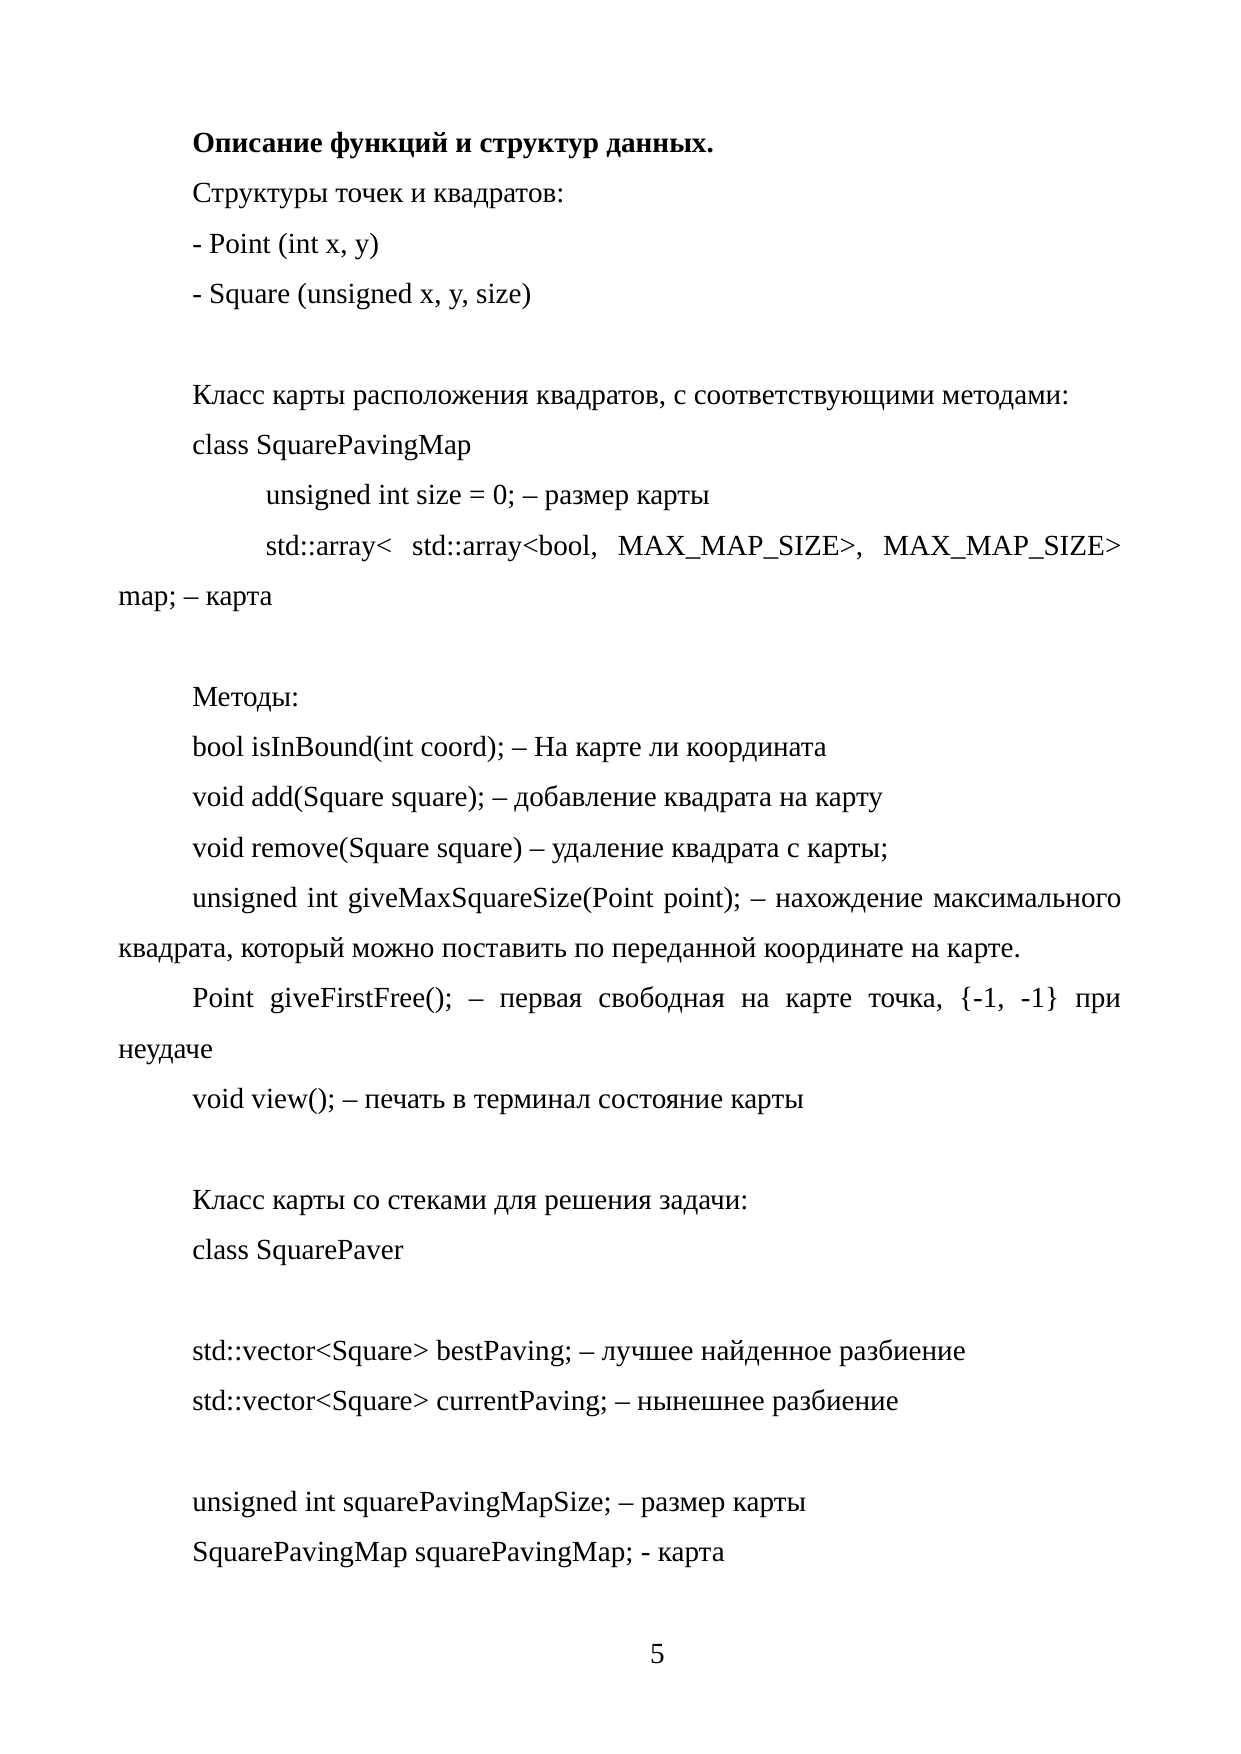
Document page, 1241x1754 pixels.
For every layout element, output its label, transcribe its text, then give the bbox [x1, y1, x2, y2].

text Класс карты со стеками для решения задачи: [118, 1182, 1122, 1215]
text std::vector<Square> currentPaving; – нынешнее разбиение [118, 1383, 1122, 1417]
text - Point (int x, y) [118, 226, 1122, 259]
text Point giveFirstFree(); – первая свободная на карте точка, {-1, -1} при неудаче [118, 981, 1122, 1064]
text Методы: [118, 679, 1122, 712]
text class SquarePaver [118, 1232, 1122, 1266]
text class SquarePavingMap [118, 427, 1122, 461]
text unsigned int squarePavingMapSize; – размер карты [118, 1484, 1122, 1517]
text bool isInBound(int coord); – На карте ли координата [118, 729, 1122, 763]
text void view(); – печать в терминал состояние карты [118, 1081, 1122, 1115]
text - Square (unsigned x, y, size) [118, 276, 1122, 310]
text Описание функций и структур данных. [118, 125, 1122, 159]
text Структуры точек и квадратов: [118, 176, 1122, 209]
text SquarePavingMap squarePavingMap; - карта [118, 1534, 1122, 1568]
text std::vector<Square> bestPaving; – лучшее найденное разбиение [118, 1333, 1122, 1366]
text void remove(Square square) – удаление квадрата с карты; [118, 830, 1122, 863]
text unsigned int giveMaxSquareSize(Point point); – нахождение максимального квадрата, который можно поставить по переданной координате на карте. [118, 880, 1122, 964]
text Класс карты расположения квадратов, с соответствующими методами: [118, 377, 1122, 410]
text void add(Square square); – добавление квадрата на карту [118, 779, 1122, 813]
text unsigned int size = 0; – размер карты [118, 477, 1122, 511]
text std::array< std::array<bool, MAX_MAP_SIZE>, MAX_MAP_SIZE> map; – карта [118, 528, 1122, 612]
